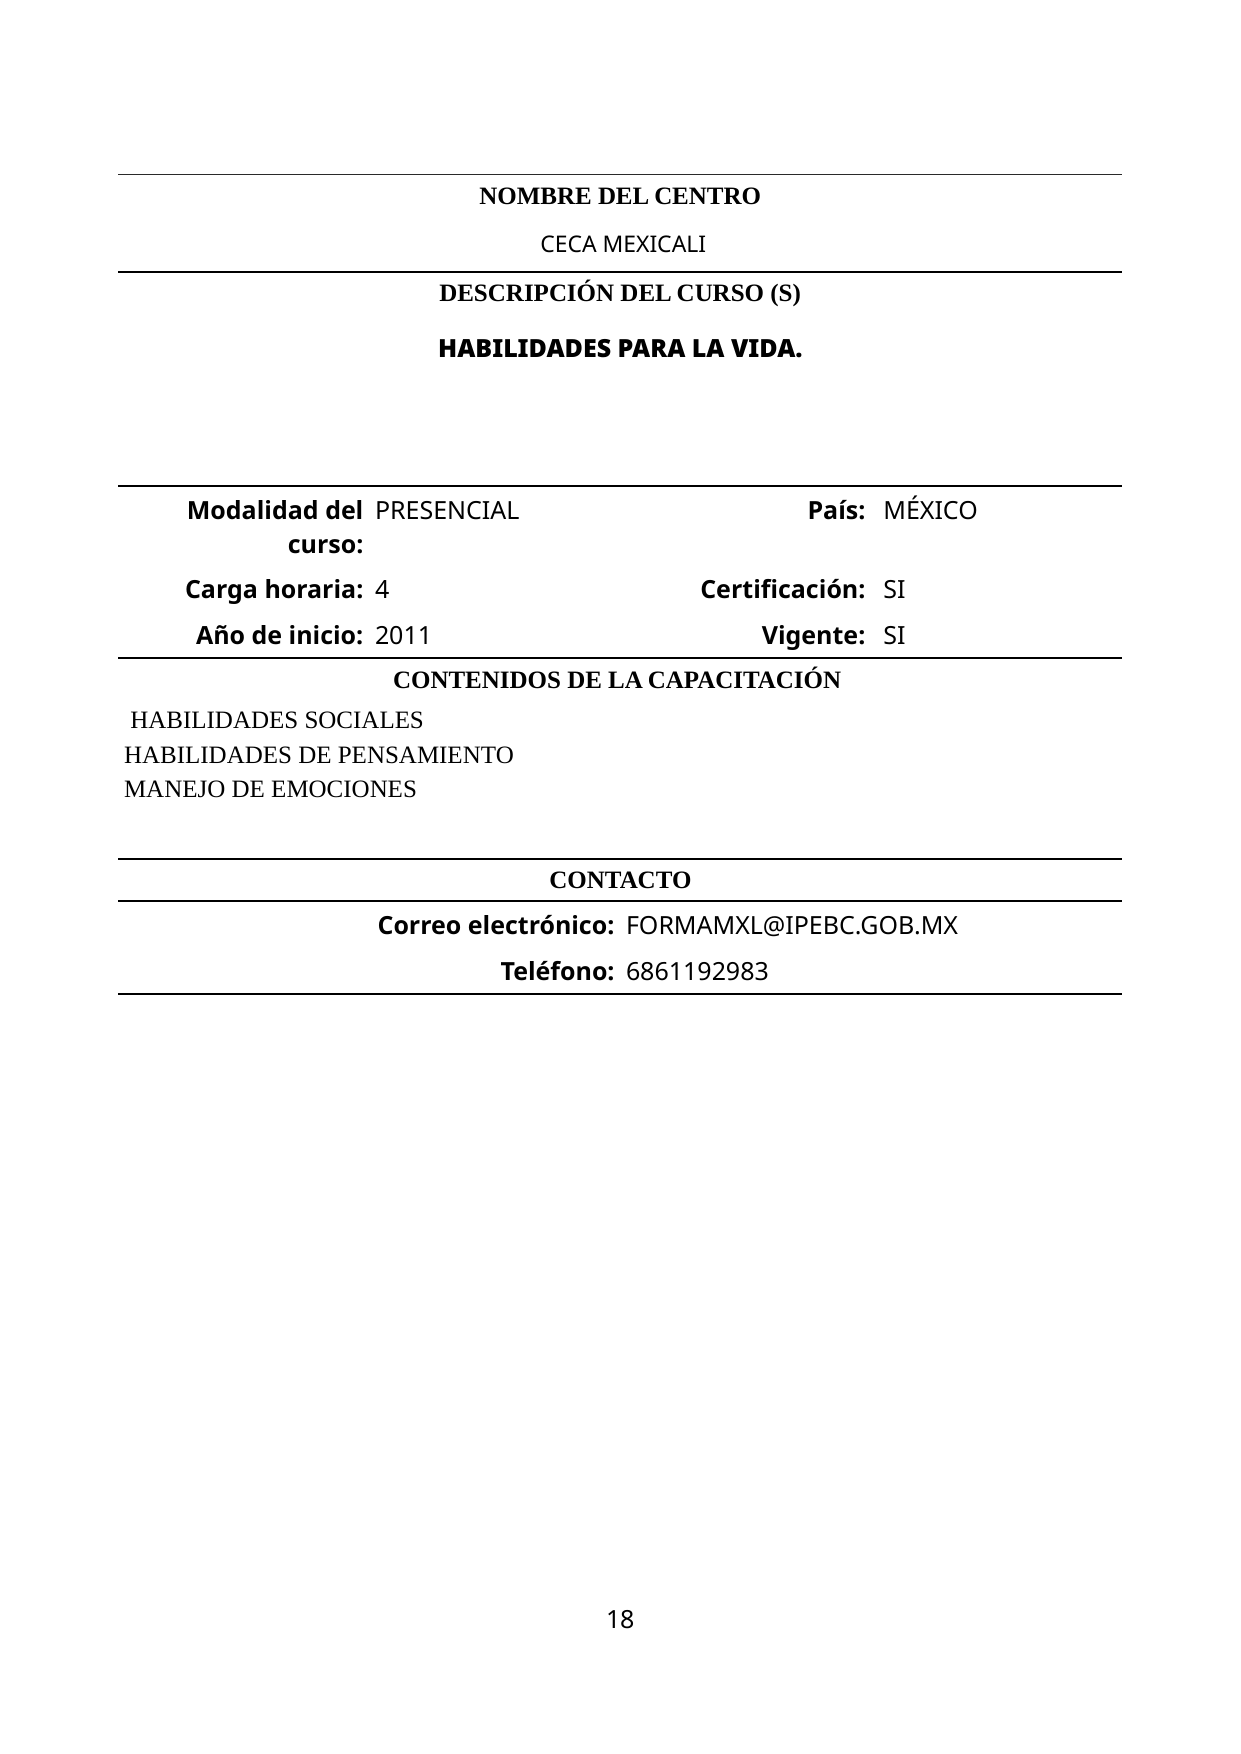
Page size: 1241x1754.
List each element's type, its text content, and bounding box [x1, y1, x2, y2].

table_cell SI [871, 612, 1122, 657]
table_cell Certificación: [620, 566, 871, 612]
table_cell CONTENIDOS DE LA CAPACITACIÓN [118, 659, 1122, 699]
table_cell Correo electrónico: [118, 902, 620, 948]
table_cell Carga horaria: [118, 566, 369, 612]
table_cell PRESENCIAL [369, 487, 620, 566]
table_cell SI [871, 566, 1122, 612]
table_cell 2011 [369, 612, 620, 657]
table_cell HABILIDADES SOCIALES HABILIDADES DE PENSAMIENTO MANEJO DE EMOCIONES [118, 700, 1122, 858]
table_cell Modalidad del curso: [118, 487, 369, 566]
table_cell HABILIDADES PARA LA VIDA. [118, 313, 1122, 484]
table_cell CECA MEXICALI [118, 216, 1122, 271]
table_cell FORMAMXL@IPEBC.GOB.MX [620, 902, 1122, 948]
table_cell 4 [369, 566, 620, 612]
table_cell Vigente: [620, 612, 871, 657]
table_cell Año de inicio: [118, 612, 369, 657]
table_cell DESCRIPCIÓN DEL CURSO (S) [118, 273, 1122, 313]
table_cell 6861192983 [620, 948, 1122, 993]
table_cell MÉXICO [871, 487, 1122, 566]
table_cell CONTACTO [118, 860, 1122, 900]
table_header NOMBRE DEL CENTRO [118, 176, 1122, 216]
table_cell Teléfono: [118, 948, 620, 993]
table_cell País: [620, 487, 871, 566]
